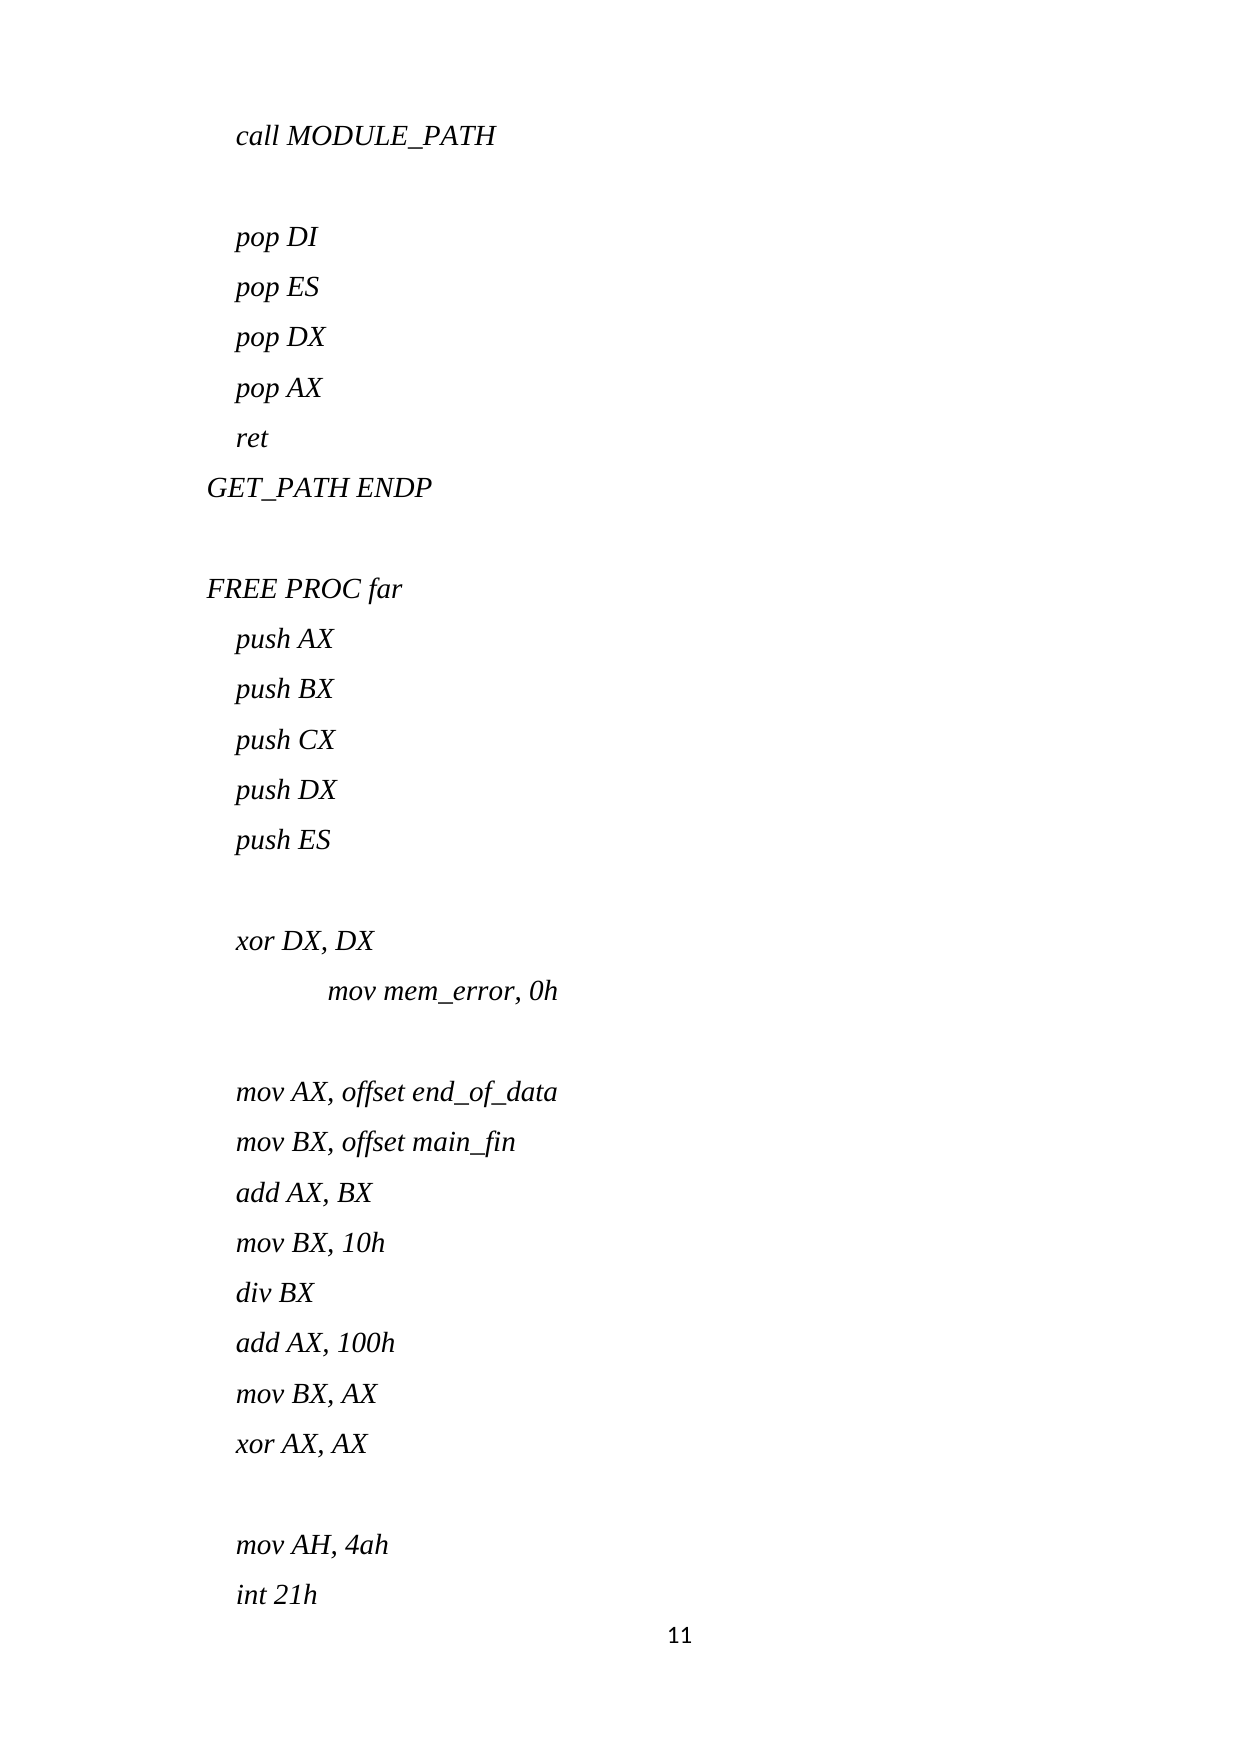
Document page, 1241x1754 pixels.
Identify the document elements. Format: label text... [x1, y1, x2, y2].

text push CX [177, 722, 1181, 755]
text add AX, 100h [177, 1326, 1181, 1359]
text call MODULE_PATH [177, 118, 1181, 152]
text push AX [177, 621, 1181, 655]
text ret [177, 420, 1181, 453]
text FREE PROC far [177, 571, 1181, 604]
text mov BX, AX [177, 1376, 1181, 1409]
text mov AH, 4ah [177, 1527, 1181, 1560]
text xor DX, DX [177, 923, 1181, 957]
text pop ES [177, 269, 1181, 303]
text pop DX [177, 319, 1181, 353]
text int 21h [177, 1577, 1181, 1611]
text push BX [177, 672, 1181, 705]
text pop AX [177, 370, 1181, 403]
text div BX [177, 1275, 1181, 1309]
text push DX [177, 772, 1181, 806]
text push ES [177, 822, 1181, 856]
text mov AX, offset end_of_data [177, 1074, 1181, 1108]
text mov BX, 10h [177, 1225, 1181, 1258]
text pop DI [177, 219, 1181, 252]
text mov BX, offset main_fin [177, 1124, 1181, 1158]
text mov mem_error, 0h [177, 973, 1181, 1007]
text xor AX, AX [177, 1426, 1181, 1460]
text add AX, BX [177, 1175, 1181, 1208]
text GET_PATH ENDP [177, 470, 1181, 504]
